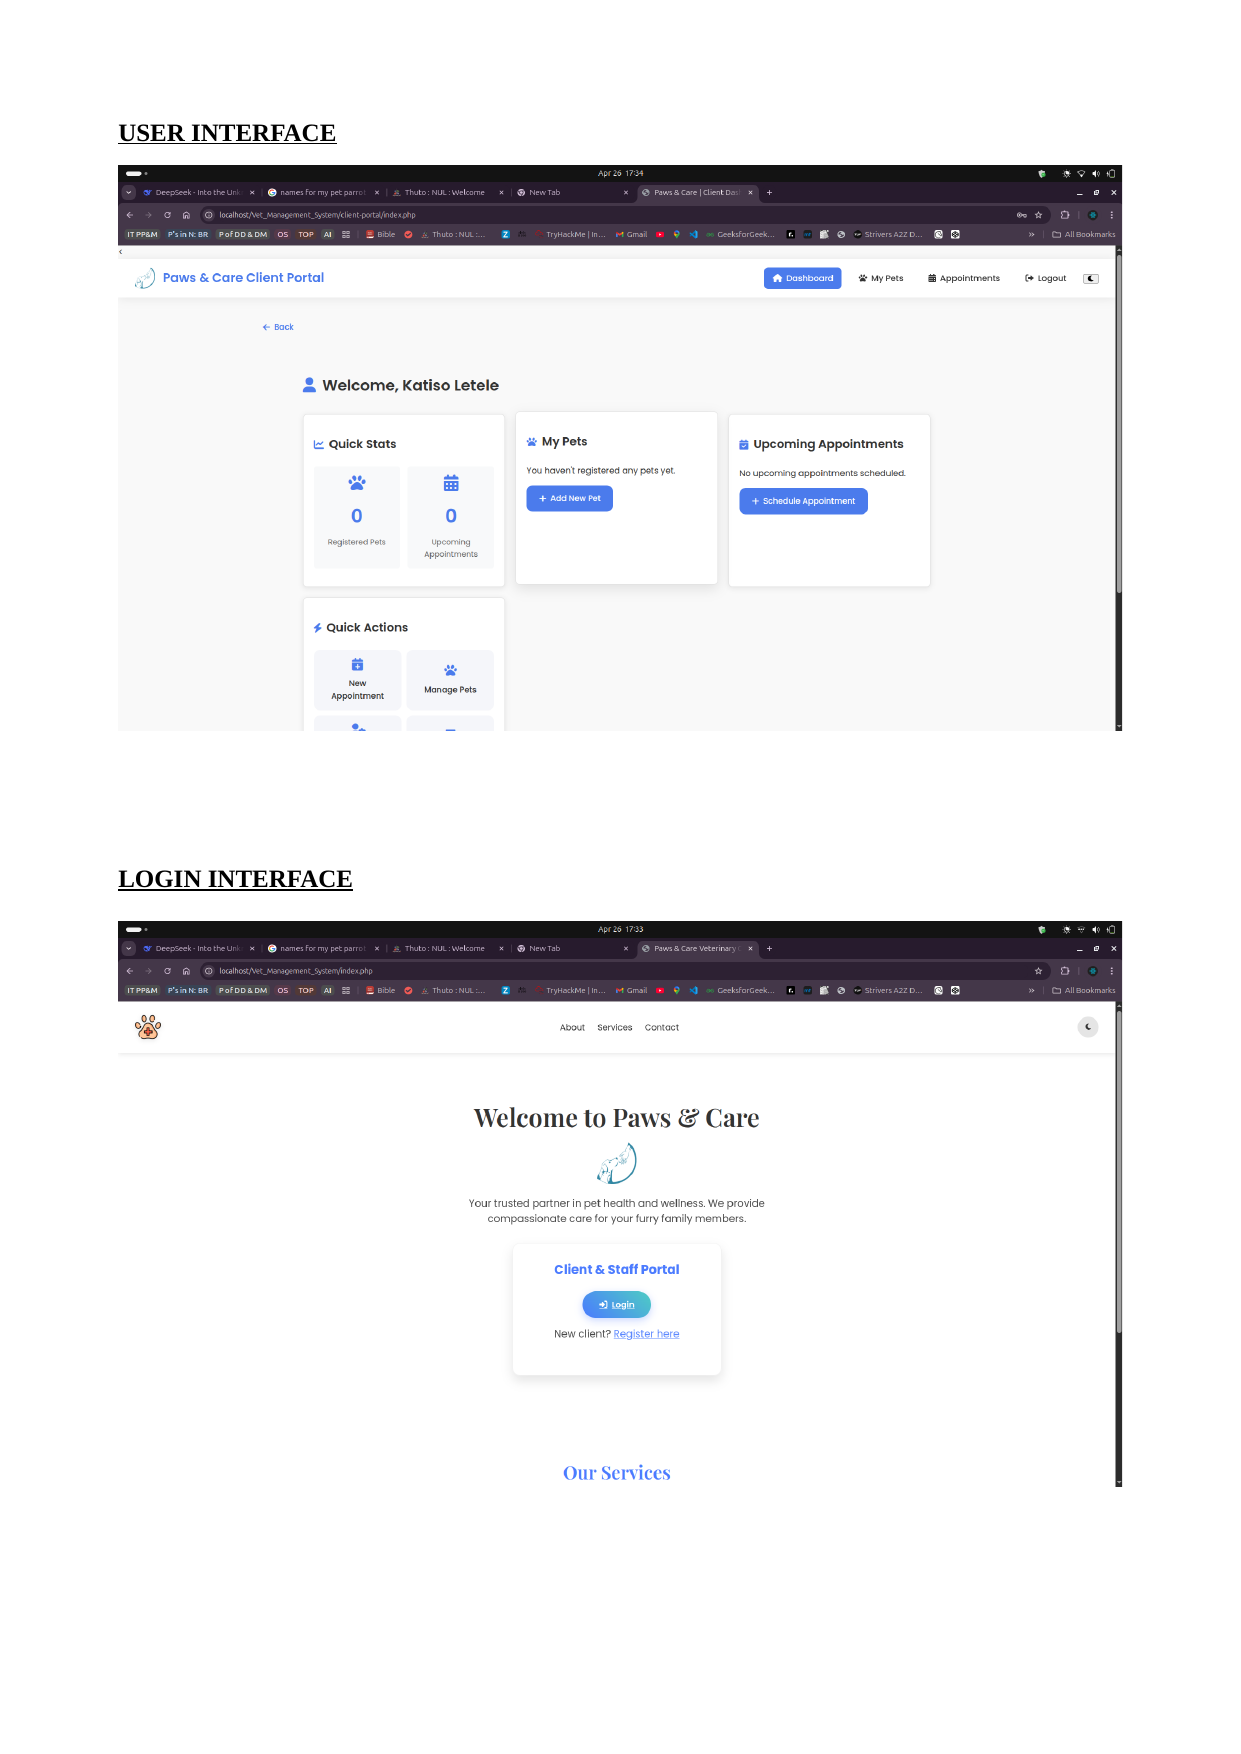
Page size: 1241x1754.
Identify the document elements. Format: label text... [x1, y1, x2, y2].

picture [118, 921, 1123, 1487]
text LOGIN INTERFACE [118, 864, 1122, 893]
picture [118, 165, 1123, 731]
text USER INTERFACE [118, 118, 1122, 147]
